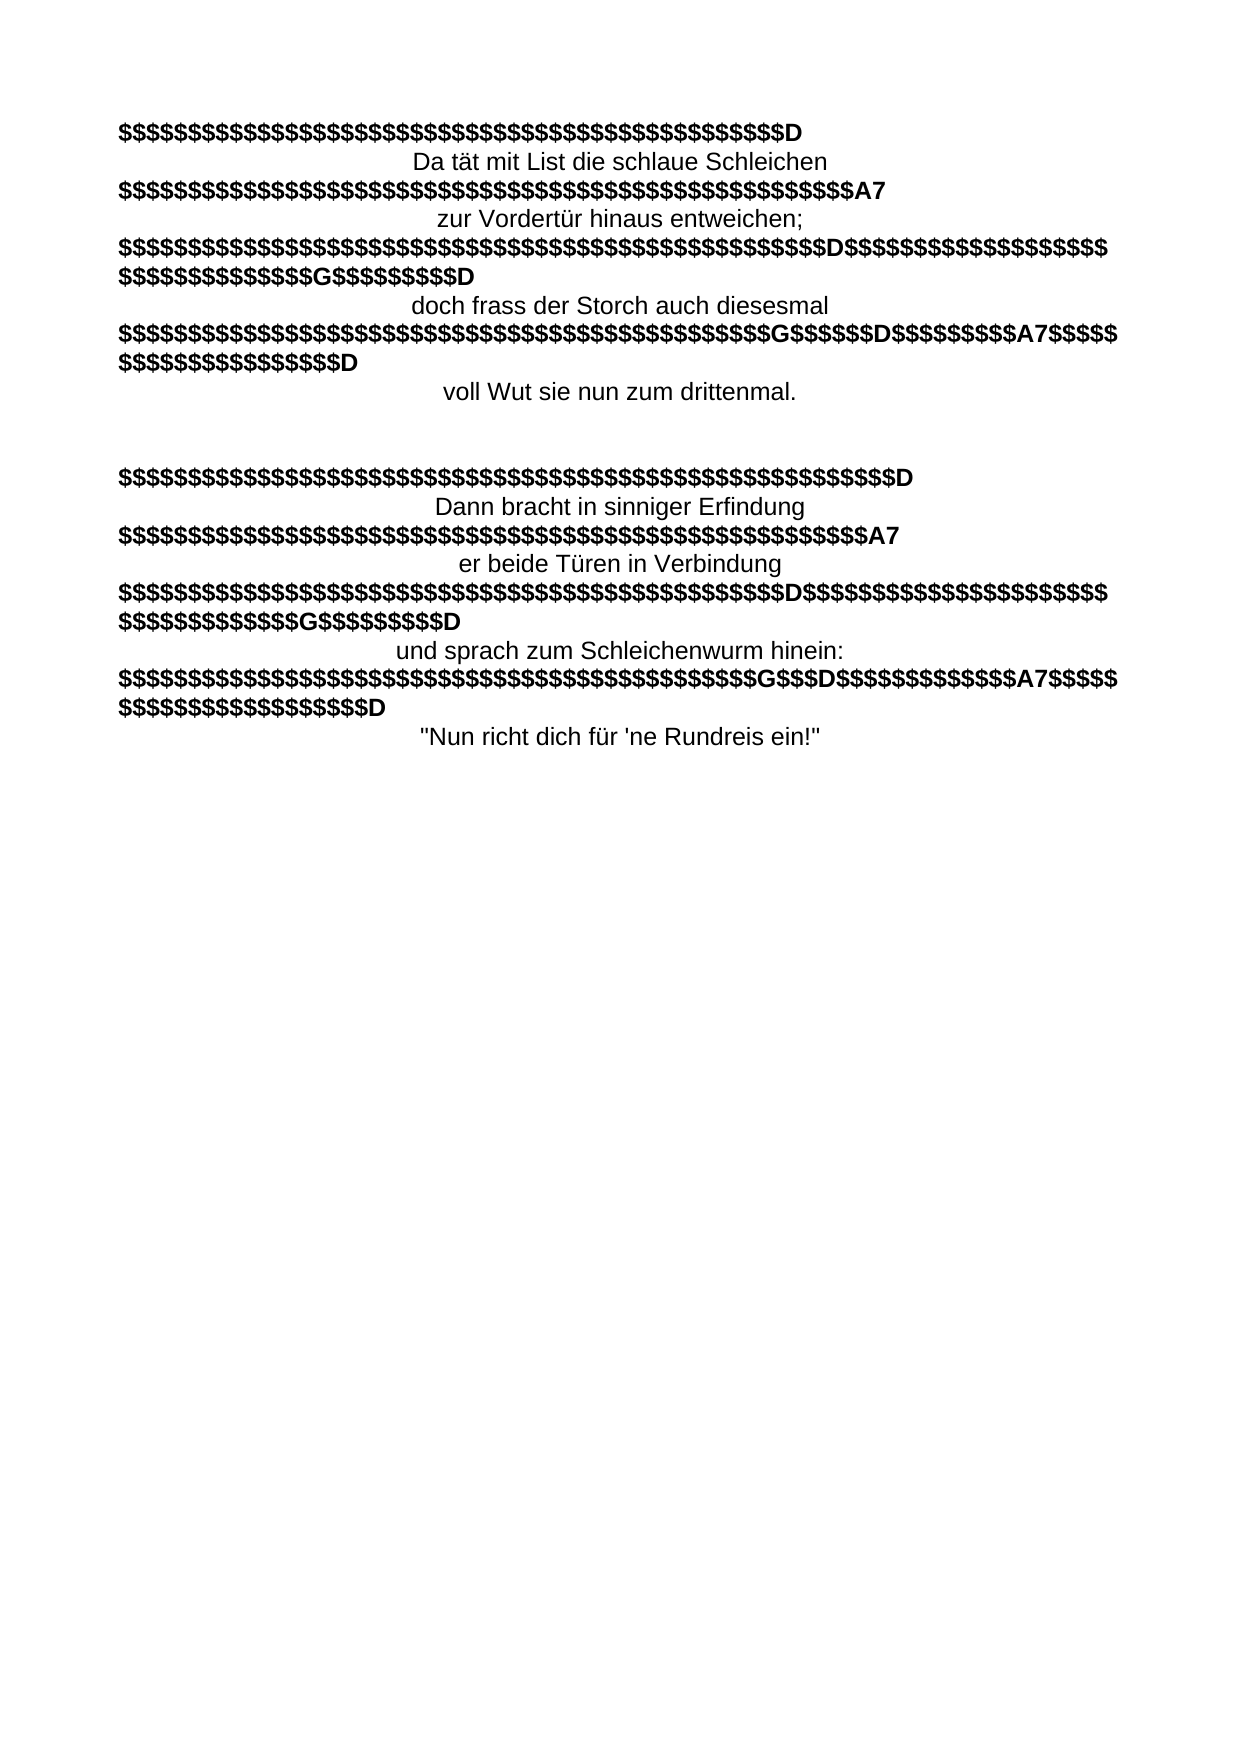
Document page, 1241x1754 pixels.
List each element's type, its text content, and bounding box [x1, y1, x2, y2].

subtitle $$$$$$$$$$$$$$$$$$$$$$$$$$$$$$$$$$$$$$$$$$$$$$$$D$$$$$$$$$$$$$$$$$$$$$$$$$$$$$$$$$$$G$$$$$$$$$D [118, 578, 1122, 636]
subtitle $$$$$$$$$$$$$$$$$$$$$$$$$$$$$$$$$$$$$$$$$$$$$$$$$$$$$A7 [118, 176, 1122, 204]
subtitle und sprach zum Schleichenwurm hinein: [118, 636, 1122, 664]
subtitle "Nun richt dich für 'ne Rundreis ein!" [118, 722, 1122, 751]
subtitle voll Wut sie nun zum drittenmal. [118, 377, 1122, 406]
subtitle $$$$$$$$$$$$$$$$$$$$$$$$$$$$$$$$$$$$$$$$$$$$$$G$$$D$$$$$$$$$$$$$A7$$$$$$$$$$$$$$$$$$$$$$$D [118, 664, 1122, 722]
subtitle Dann bracht in sinniger Erfindung [118, 492, 1122, 521]
subtitle zur Vordertür hinaus entweichen; [118, 204, 1122, 233]
subtitle Da tät mit List die schlaue Schleichen [118, 147, 1122, 176]
subtitle er beide Türen in Verbindung [118, 549, 1122, 578]
subtitle $$$$$$$$$$$$$$$$$$$$$$$$$$$$$$$$$$$$$$$$$$$$$$$$$$$$$$$$D [118, 463, 1122, 492]
subtitle $$$$$$$$$$$$$$$$$$$$$$$$$$$$$$$$$$$$$$$$$$$$$$$$$$$D$$$$$$$$$$$$$$$$$$$$$$$$$$$$$$$$$G$$$$$$$$$D [118, 233, 1122, 291]
subtitle doch frass der Storch auch diesesmal [118, 291, 1122, 319]
subtitle $$$$$$$$$$$$$$$$$$$$$$$$$$$$$$$$$$$$$$$$$$$$$$$$D [118, 118, 1122, 147]
subtitle $$$$$$$$$$$$$$$$$$$$$$$$$$$$$$$$$$$$$$$$$$$$$$$$$$$$$$A7 [118, 521, 1122, 549]
subtitle $$$$$$$$$$$$$$$$$$$$$$$$$$$$$$$$$$$$$$$$$$$$$$$G$$$$$$D$$$$$$$$$A7$$$$$$$$$$$$$$$$$$$$$D [118, 319, 1122, 377]
